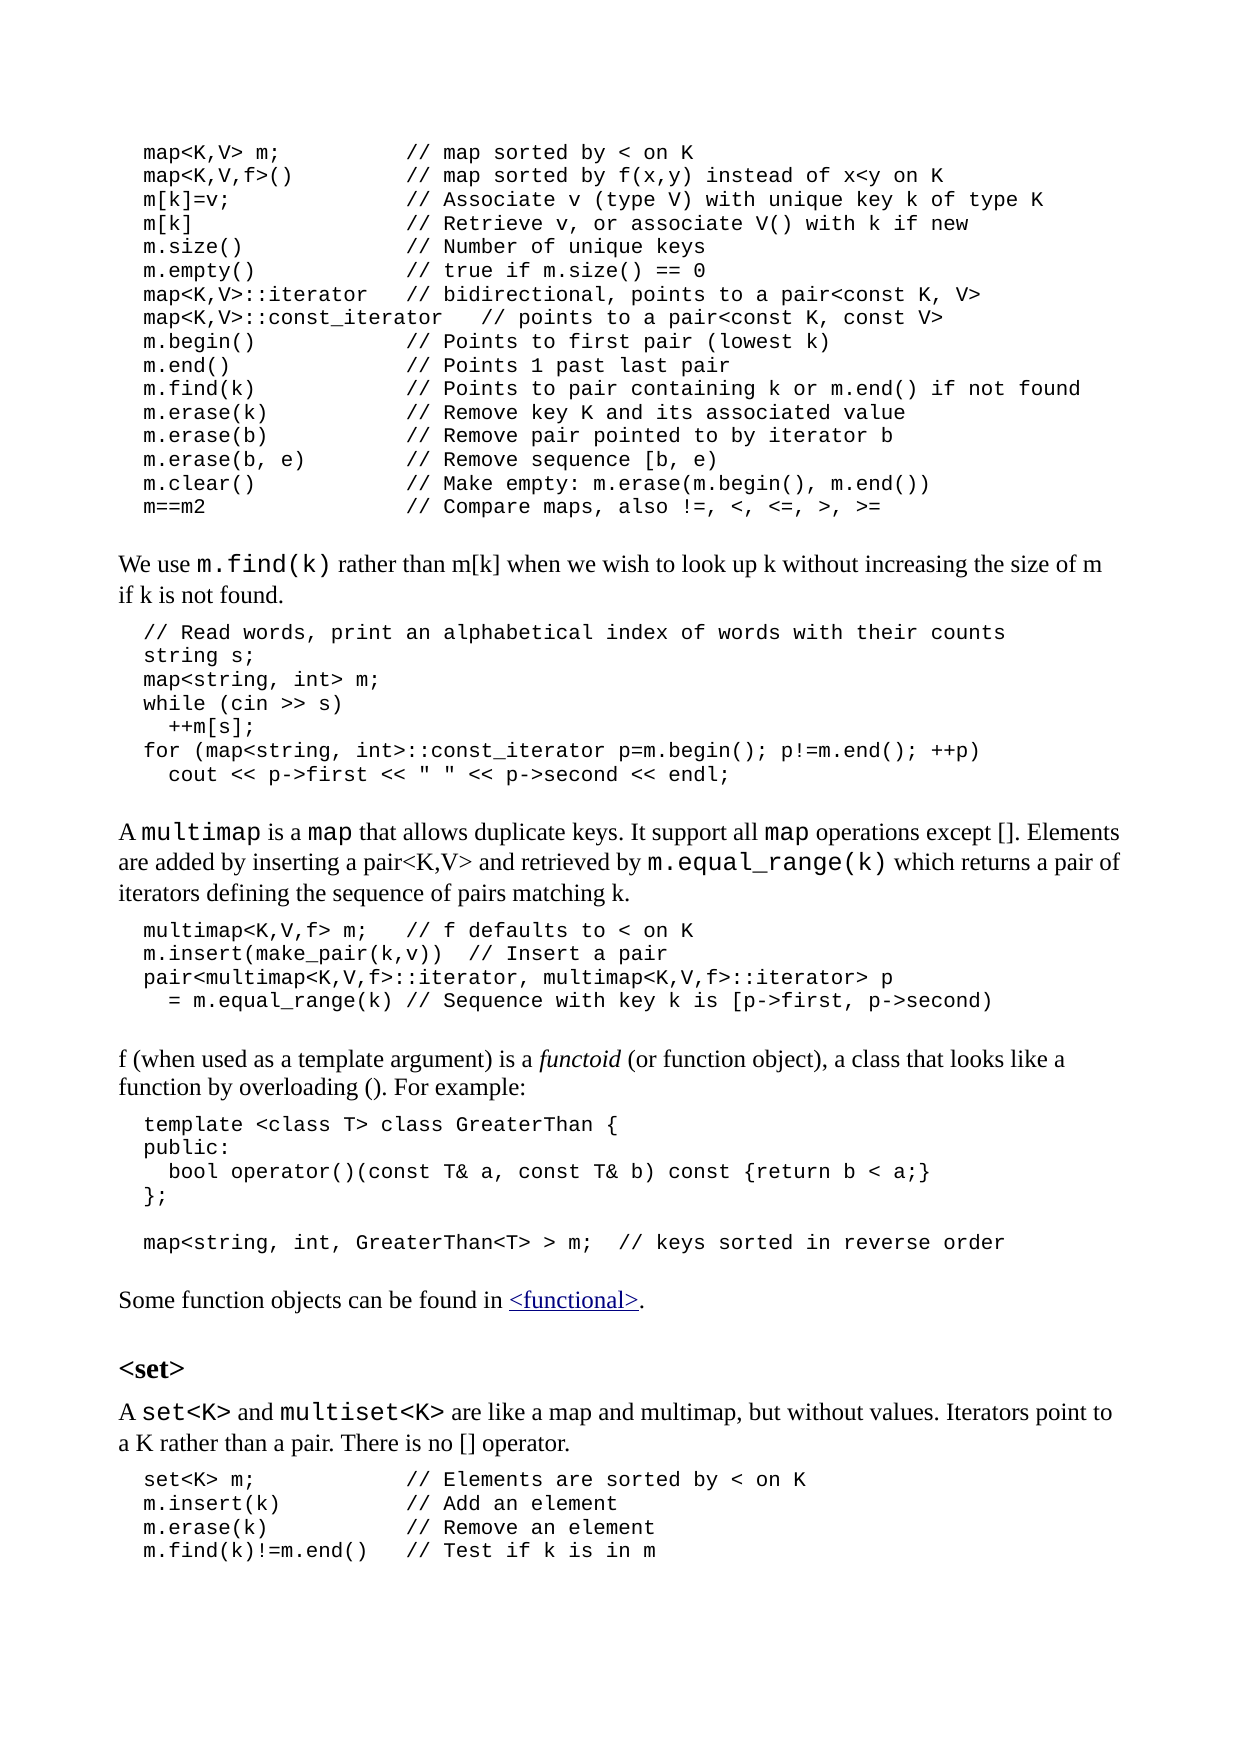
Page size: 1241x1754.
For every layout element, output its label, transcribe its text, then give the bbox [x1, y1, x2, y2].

text A set<K> and multiset<K> are like a map and multimap, but without values. Iterators point to a K rather than a pair. There is no [] operator. [118, 1397, 1122, 1457]
text m.erase(k) // Remove an element [118, 1517, 1122, 1540]
text f (when used as a template argument) is a functoid (or function object), a class that looks like a function by overloading (). For example: [118, 1044, 1122, 1101]
text m==m2 // Compare maps, also !=, <, <=, >, >= [118, 496, 1122, 520]
text m.erase(b) // Remove pair pointed to by iterator b [118, 426, 1122, 449]
text for (map<string, int>::const_iterator p=m.begin(); p!=m.end(); ++p) [118, 740, 1122, 763]
text We use m.find(k) rather than m[k] when we wish to look up k without increasing the size of m if k is not found. [118, 549, 1122, 609]
text = m.equal_range(k) // Sequence with key k is [p->first, p->second) [118, 991, 1122, 1014]
text template <class T> class GreaterThan { [118, 1114, 1122, 1137]
subtitle <set> [118, 1351, 1122, 1385]
text multimap<K,V,f> m; // f defaults to < on K [118, 919, 1122, 943]
text Some function objects can be found in <functional>. [118, 1285, 1122, 1314]
text public: [118, 1137, 1122, 1161]
text A multimap is a map that allows duplicate keys. It support all map operations except []. Elements are added by inserting a pair<K,V> and retrieved by m.equal_range(k) which returns a pair of iterators defining the sequence of pairs matching k. [118, 817, 1122, 907]
text // Read words, print an alphabetical index of words with their counts [118, 622, 1122, 645]
text m.find(k) // Points to pair containing k or m.end() if not found [118, 378, 1122, 402]
text pair<multimap<K,V,f>::iterator, multimap<K,V,f>::iterator> p [118, 967, 1122, 991]
text m[k]=v; // Associate v (type V) with unique key k of type K [118, 189, 1122, 213]
text m.insert(k) // Add an element [118, 1493, 1122, 1517]
text m.find(k)!=m.end() // Test if k is in m [118, 1540, 1122, 1564]
text map<string, int, GreaterThan<T> > m; // keys sorted in reverse order [118, 1232, 1122, 1256]
text cout << p->first << " " << p->second << endl; [118, 763, 1122, 787]
text m.insert(make_pair(k,v)) // Insert a pair [118, 943, 1122, 967]
text m.end() // Points 1 past last pair [118, 354, 1122, 378]
text bool operator()(const T& a, const T& b) const {return b < a;} [118, 1161, 1122, 1184]
text m.erase(b, e) // Remove sequence [b, e) [118, 449, 1122, 473]
text m.size() // Number of unique keys [118, 236, 1122, 260]
text map<K,V>::const_iterator // points to a pair<const K, const V> [118, 307, 1122, 331]
text m.begin() // Points to first pair (lowest k) [118, 331, 1122, 354]
text m.empty() // true if m.size() == 0 [118, 260, 1122, 284]
text }; [118, 1184, 1122, 1208]
text m[k] // Retrieve v, or associate V() with k if new [118, 213, 1122, 236]
text while (cin >> s) [118, 693, 1122, 716]
text map<K,V>::iterator // bidirectional, points to a pair<const K, V> [118, 284, 1122, 307]
text set<K> m; // Elements are sorted by < on K [118, 1469, 1122, 1493]
text map<string, int> m; [118, 669, 1122, 693]
text string s; [118, 645, 1122, 669]
text map<K,V,f>() // map sorted by f(x,y) instead of x<y on K [118, 165, 1122, 189]
text m.erase(k) // Remove key K and its associated value [118, 402, 1122, 426]
text m.clear() // Make empty: m.erase(m.begin(), m.end()) [118, 473, 1122, 496]
text map<K,V> m; // map sorted by < on K [118, 142, 1122, 165]
text ++m[s]; [118, 716, 1122, 740]
